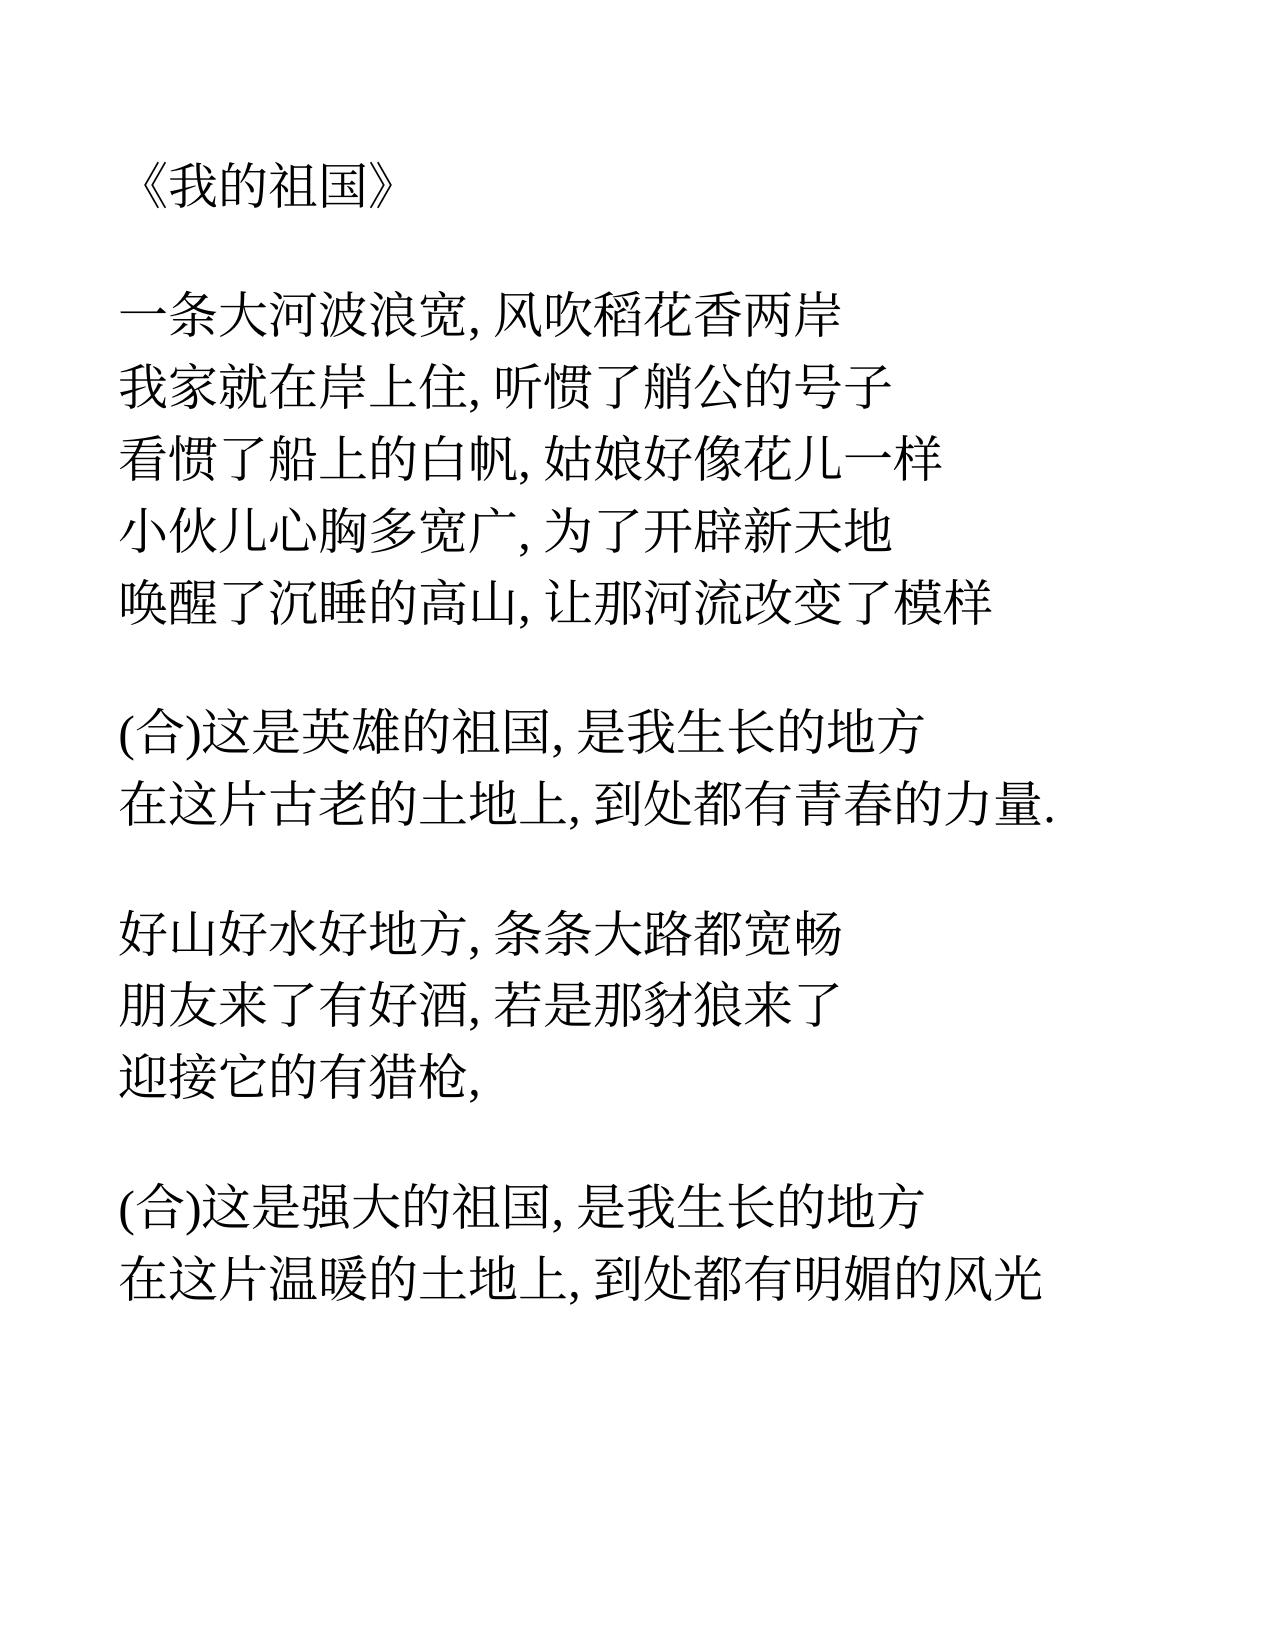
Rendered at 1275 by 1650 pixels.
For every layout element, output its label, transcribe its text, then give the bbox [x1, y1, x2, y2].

text (合)这是英雄的祖国, 是我生长的地方 [118, 693, 1157, 765]
text 《我的祖国》 [118, 147, 1157, 219]
text 看惯了船上的白帆, 姑娘好像花儿一样 [118, 420, 1157, 492]
text 迎接它的有猎枪, [118, 1038, 1157, 1110]
text (合)这是强大的祖国, 是我生长的地方 [118, 1167, 1157, 1239]
text 唤醒了沉睡的高山, 让那河流改变了模样 [118, 564, 1157, 636]
text 在这片古老的土地上, 到处都有青春的力量. [118, 765, 1157, 837]
text 好山好水好地方, 条条大路都宽畅 [118, 894, 1157, 966]
text 一条大河波浪宽, 风吹稻花香两岸 [118, 276, 1157, 348]
text 小伙儿心胸多宽广, 为了开辟新天地 [118, 492, 1157, 564]
text 朋友来了有好酒, 若是那豺狼来了 [118, 966, 1157, 1038]
text 在这片温暖的土地上, 到处都有明媚的风光 [118, 1239, 1157, 1311]
text 我家就在岸上住, 听惯了艄公的号子 [118, 348, 1157, 420]
